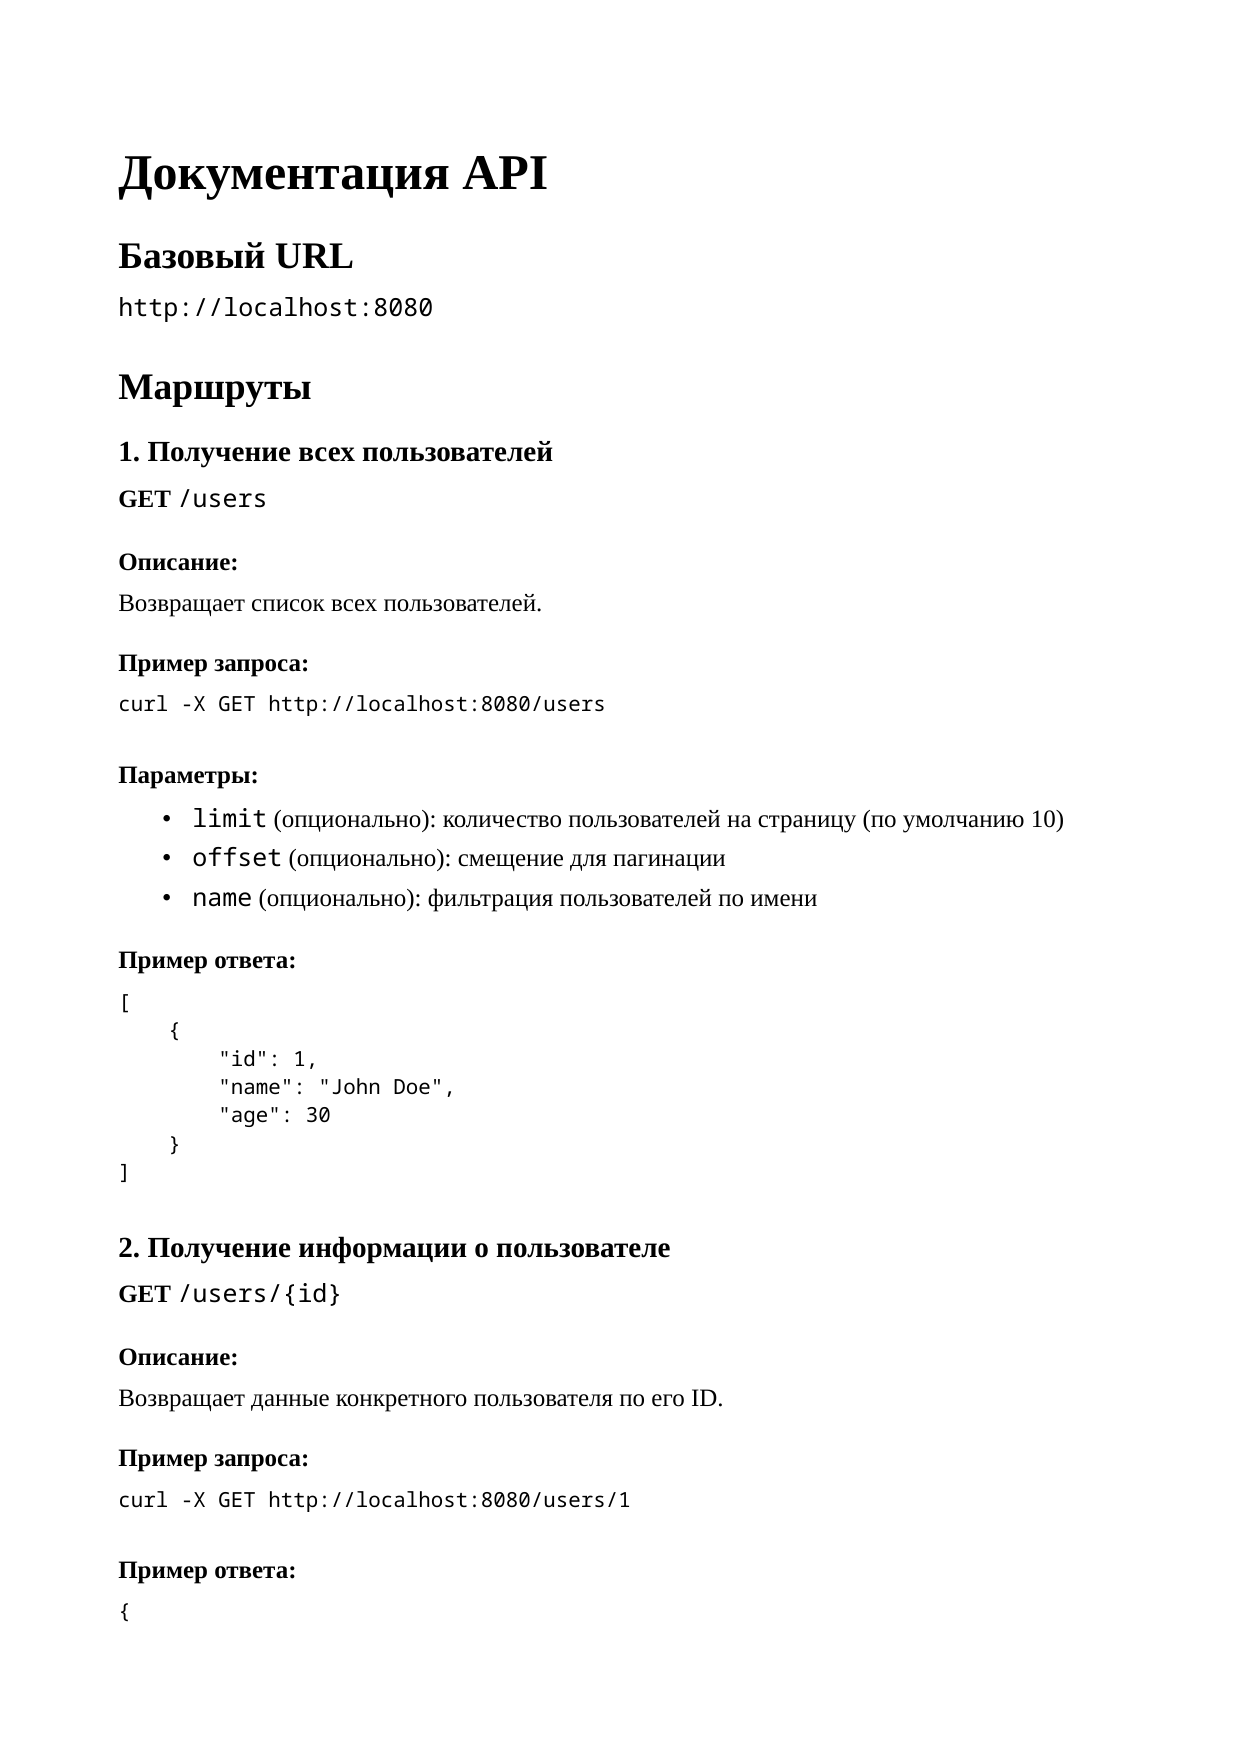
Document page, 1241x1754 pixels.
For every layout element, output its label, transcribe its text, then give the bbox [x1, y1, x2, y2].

subtitle Базовый URL [118, 234, 1122, 277]
text { [118, 1015, 1122, 1044]
text GET /users [118, 480, 1122, 514]
text "id": 1, [118, 1044, 1122, 1072]
subtitle Пример ответа: [118, 946, 1122, 974]
subtitle Пример ответа: [118, 1555, 1122, 1584]
subtitle 1. Получение всех пользователей [118, 434, 1122, 468]
list limit (опционально): количество пользователей на страницу (по умолчанию 10) [162, 801, 1122, 835]
text "age": 30 [118, 1101, 1122, 1129]
text } [118, 1129, 1122, 1157]
subtitle Параметры: [118, 760, 1122, 788]
list offset (опционально): смещение для пагинации [162, 840, 1122, 874]
text { [118, 1596, 1122, 1625]
subtitle Описание: [118, 1342, 1122, 1371]
text "name": "John Doe", [118, 1072, 1122, 1101]
list name (опционально): фильтрация пользователей по имени [162, 879, 1122, 913]
text ] [118, 1157, 1122, 1186]
text http://localhost:8080 [118, 289, 1122, 324]
text [ [118, 987, 1122, 1015]
subtitle Пример запроса: [118, 648, 1122, 677]
subtitle Описание: [118, 547, 1122, 575]
subtitle Маршруты [118, 364, 1122, 407]
text curl -X GET http://localhost:8080/users [118, 689, 1122, 718]
text curl -X GET http://localhost:8080/users/1 [118, 1485, 1122, 1513]
subtitle 2. Получение информации о пользователе [118, 1230, 1122, 1263]
subtitle Документация API [118, 143, 1122, 201]
subtitle Пример запроса: [118, 1443, 1122, 1472]
text GET /users/{id} [118, 1276, 1122, 1310]
text Возвращает список всех пользователей. [118, 588, 1122, 617]
text Возвращает данные конкретного пользователя по его ID. [118, 1383, 1122, 1412]
